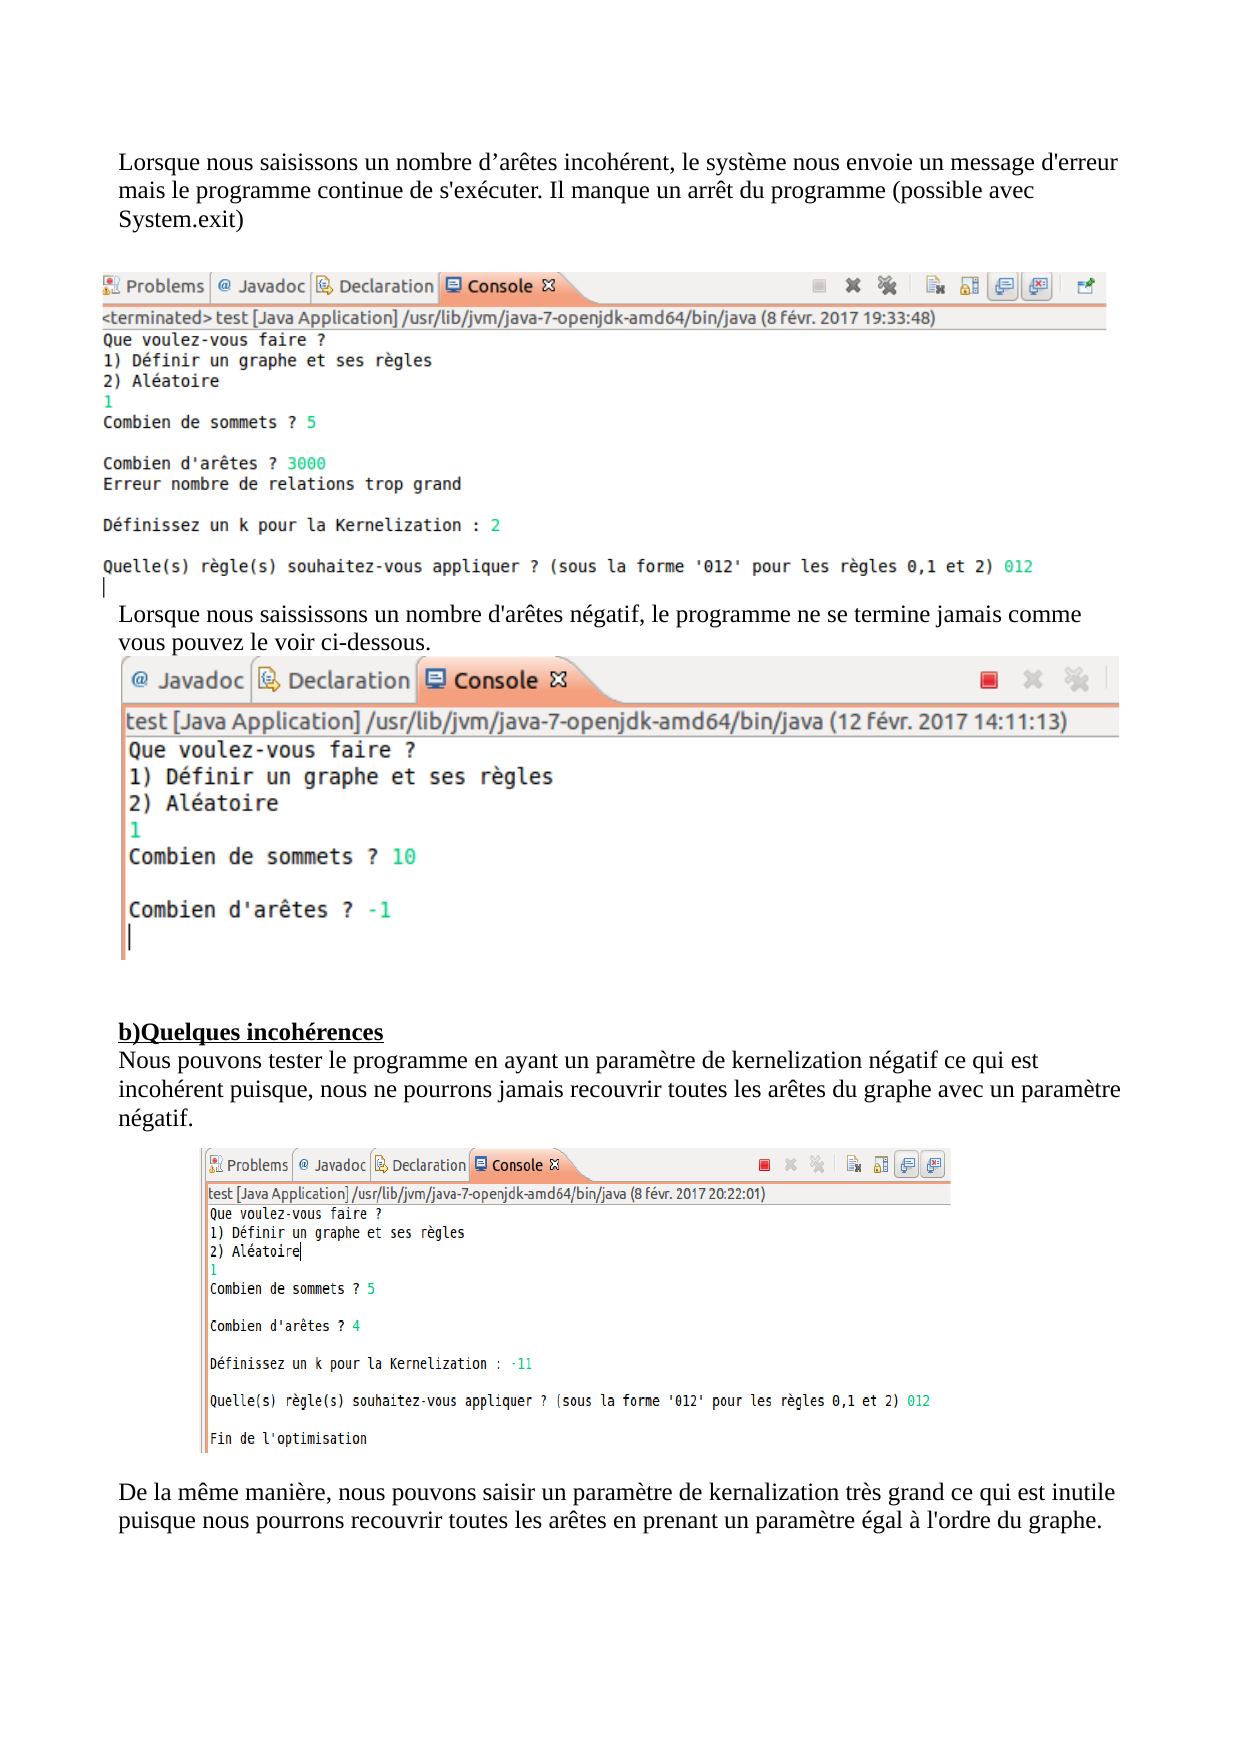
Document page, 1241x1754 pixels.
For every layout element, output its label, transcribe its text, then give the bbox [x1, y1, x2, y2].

picture [121, 656, 1120, 960]
text Nous pouvons tester le programme en ayant un paramètre de kernelization négatif ce qui est incohérent puisque, nous ne pourrons jamais recouvrir toutes les arêtes du graphe avec un paramètre négatif. [118, 1045, 1122, 1132]
text De la même manière, nous pouvons saisir un paramètre de kernalization très grand ce qui est inutile puisque nous pourrons recouvrir toutes les arêtes en prenant un paramètre égal à l'ordre du graphe. [118, 1477, 1122, 1534]
text b)Quelques incohérences [118, 1017, 1122, 1045]
text Lorsque nous saisissons un nombre d’arêtes incohérent, le système nous envoie un message d'erreur mais le programme continue de s'exécuter. Il manque un arrêt du programme (possible avec System.exit) [118, 147, 1122, 233]
picture [197, 1148, 951, 1453]
picture [102, 272, 1107, 599]
text Lorsque nous saississons un nombre d'arêtes négatif, le programme ne se termine jamais comme vous pouvez le voir ci-dessous. [118, 262, 1122, 656]
